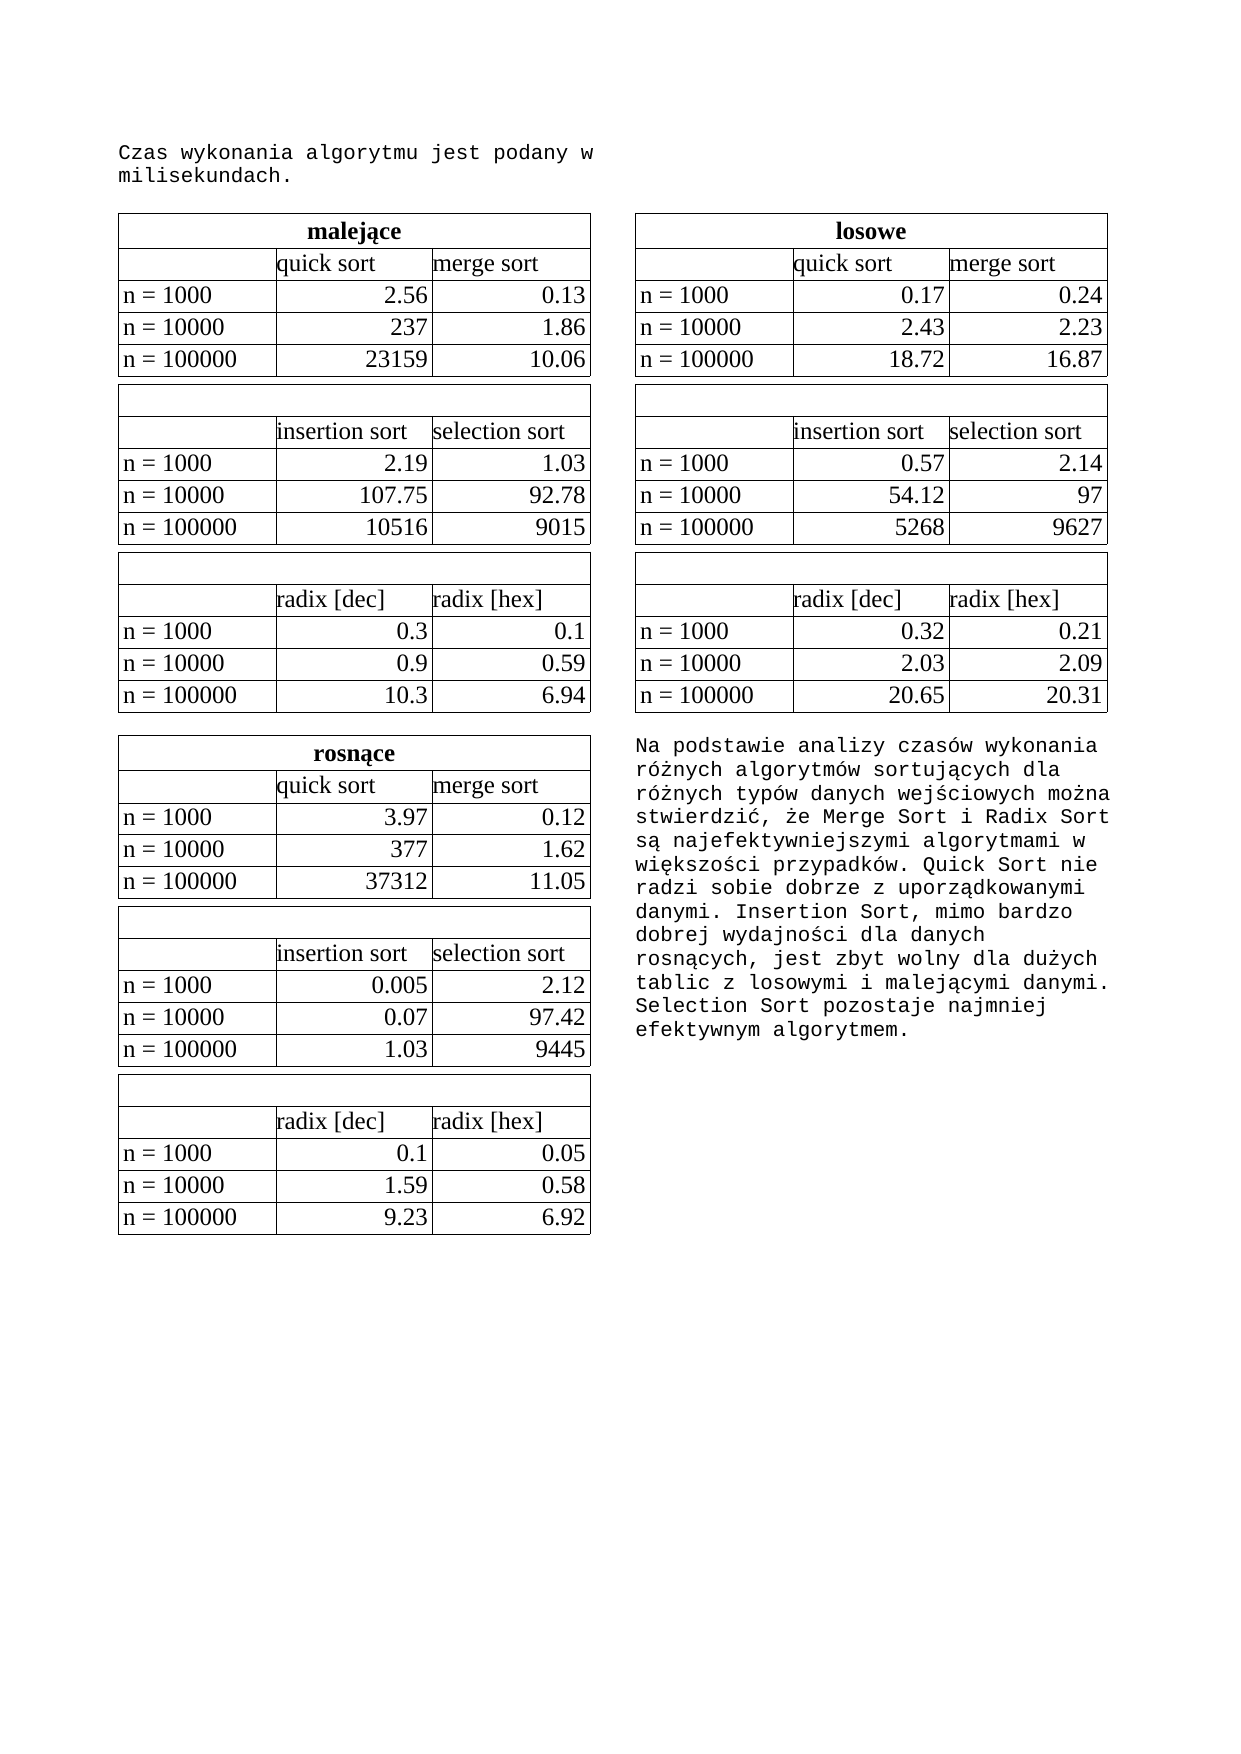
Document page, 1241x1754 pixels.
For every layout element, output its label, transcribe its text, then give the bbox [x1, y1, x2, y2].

table_cell 10516 [277, 513, 432, 544]
table_cell n = 100000 [119, 513, 276, 544]
table_cell n = 100000 [636, 513, 793, 544]
table_cell n = 1000 [119, 281, 276, 312]
table_cell 20.65 [794, 681, 949, 712]
table_cell merge sort [433, 249, 590, 280]
table_cell 9445 [433, 1035, 590, 1066]
text Na podstawie analizy czasów wykonania różnych algorytmów sortujących dla różnych typów danych wejściowych można stwierdzić, że Merge Sort i Radix Sort są najefektywniejszymi algorytmami w większości przypadków. Quick Sort nie radzi sobie dobrze z uporządkowanymi danymi. Insertion Sort, mimo bardzo dobrej wydajności dla danych rosnących, jest zbyt wolny dla dużych tablic z losowymi i malejącymi danymi. Selection Sort pozostaje najmniej efektywnym algorytmem. [635, 735, 1122, 1043]
table_cell n = 10000 [119, 835, 276, 866]
table_cell n = 100000 [119, 867, 276, 898]
table_cell 37312 [277, 867, 432, 898]
table_cell [119, 553, 590, 584]
table_cell n = 10000 [119, 1171, 276, 1202]
table_cell 18.72 [794, 345, 949, 376]
table_cell [119, 585, 276, 616]
table_cell [432, 1067, 590, 1074]
table_cell n = 100000 [119, 1203, 276, 1234]
table_cell 1.62 [433, 835, 590, 866]
table_cell 97 [950, 481, 1107, 512]
table_cell 23159 [277, 345, 432, 376]
table_cell [636, 585, 793, 616]
table_header losowe [636, 214, 1107, 248]
table_cell 6.92 [433, 1203, 590, 1234]
table_cell 0.21 [950, 617, 1107, 648]
table_header rosnące [119, 736, 590, 770]
table_cell [276, 1067, 432, 1074]
table_cell [118, 899, 276, 906]
table_cell n = 1000 [636, 617, 793, 648]
table_cell 0.3 [277, 617, 432, 648]
text Czas wykonania algorytmu jest podany w milisekundach. [118, 142, 605, 189]
table_cell 9015 [433, 513, 590, 544]
table_cell [635, 377, 793, 384]
table_cell [119, 249, 276, 280]
table_cell quick sort [277, 249, 432, 280]
table_cell [432, 545, 590, 552]
table_cell [432, 377, 590, 384]
table_cell radix [hex] [433, 1107, 590, 1138]
table_cell 0.1 [433, 617, 590, 648]
table_cell [793, 545, 949, 552]
table_cell [119, 417, 276, 448]
table_cell 0.07 [277, 1003, 432, 1034]
table_cell selection sort [950, 417, 1107, 448]
table_cell [119, 1075, 590, 1106]
table_cell 2.14 [950, 449, 1107, 480]
table_cell radix [dec] [277, 1107, 432, 1138]
table_cell 6.94 [433, 681, 590, 712]
table_cell n = 10000 [119, 1003, 276, 1034]
table_cell 0.17 [794, 281, 949, 312]
table_cell 92.78 [433, 481, 590, 512]
table_cell n = 1000 [119, 617, 276, 648]
table_cell 11.05 [433, 867, 590, 898]
table_cell radix [dec] [794, 585, 949, 616]
table_cell radix [dec] [277, 585, 432, 616]
table_cell [432, 899, 590, 906]
table_cell [276, 545, 432, 552]
table_cell radix [hex] [433, 585, 590, 616]
table_cell 10.06 [433, 345, 590, 376]
table_cell [119, 1107, 276, 1138]
table_cell radix [hex] [950, 585, 1107, 616]
table_cell n = 10000 [636, 649, 793, 679]
table_cell n = 100000 [119, 1035, 276, 1066]
table_cell n = 1000 [636, 449, 793, 480]
table_cell 1.03 [433, 449, 590, 480]
table_cell [118, 1067, 276, 1074]
table_cell 2.19 [277, 449, 432, 480]
table_cell [636, 385, 1107, 416]
table_cell quick sort [277, 771, 432, 802]
table_cell 2.56 [277, 281, 432, 312]
table_cell n = 100000 [636, 345, 793, 376]
table_cell [119, 385, 590, 416]
table_cell [119, 939, 276, 970]
table_cell 0.32 [794, 617, 949, 648]
table_cell 0.005 [277, 971, 432, 1002]
table_cell 54.12 [794, 481, 949, 512]
table_cell 5268 [794, 513, 949, 544]
table_cell [276, 899, 432, 906]
table_cell 2.03 [794, 649, 949, 679]
table_cell [949, 545, 1107, 552]
table_cell [636, 417, 793, 448]
table_cell selection sort [433, 417, 590, 448]
table_cell n = 10000 [636, 481, 793, 512]
table_cell 1.03 [277, 1035, 432, 1066]
table_cell 0.59 [433, 649, 590, 679]
table_cell 1.59 [277, 1171, 432, 1202]
table_cell 0.12 [433, 804, 590, 834]
table_cell selection sort [433, 939, 590, 970]
table_cell 97.42 [433, 1003, 590, 1034]
table_cell 3.97 [277, 804, 432, 834]
table_cell 9.23 [277, 1203, 432, 1234]
table_cell merge sort [950, 249, 1107, 280]
table_cell [636, 553, 1107, 584]
table_cell n = 1000 [119, 449, 276, 480]
table_cell [793, 377, 949, 384]
table_cell merge sort [433, 771, 590, 802]
table_cell 377 [277, 835, 432, 866]
table_cell 0.13 [433, 281, 590, 312]
table_cell 9627 [950, 513, 1107, 544]
table_cell 2.09 [950, 649, 1107, 679]
table_cell 0.24 [950, 281, 1107, 312]
table_cell n = 1000 [636, 281, 793, 312]
table_cell insertion sort [277, 939, 432, 970]
table_cell n = 10000 [119, 649, 276, 679]
table_cell n = 100000 [119, 345, 276, 376]
table_cell [636, 249, 793, 280]
table_cell insertion sort [277, 417, 432, 448]
table_cell n = 1000 [119, 971, 276, 1002]
table_cell [276, 377, 432, 384]
table_cell [119, 771, 276, 802]
table_cell [118, 377, 276, 384]
table_cell 107.75 [277, 481, 432, 512]
table_cell [635, 545, 793, 552]
table_cell 237 [277, 313, 432, 344]
table_cell 0.05 [433, 1139, 590, 1170]
table_cell 10.3 [277, 681, 432, 712]
table_cell 0.9 [277, 649, 432, 679]
table_cell 2.12 [433, 971, 590, 1002]
table_cell quick sort [794, 249, 949, 280]
table_cell n = 100000 [636, 681, 793, 712]
table_cell insertion sort [794, 417, 949, 448]
table_cell 20.31 [950, 681, 1107, 712]
table_cell 2.23 [950, 313, 1107, 344]
table_cell 1.86 [433, 313, 590, 344]
table_cell 16.87 [950, 345, 1107, 376]
table_cell n = 100000 [119, 681, 276, 712]
table_cell n = 1000 [119, 1139, 276, 1170]
table_cell n = 1000 [119, 804, 276, 834]
table_cell 0.57 [794, 449, 949, 480]
table_cell n = 10000 [636, 313, 793, 344]
table_cell 2.43 [794, 313, 949, 344]
table_cell [949, 377, 1107, 384]
table_cell n = 10000 [119, 481, 276, 512]
table_cell 0.1 [277, 1139, 432, 1170]
table_cell 0.58 [433, 1171, 590, 1202]
table_cell [119, 907, 590, 938]
table_cell n = 10000 [119, 313, 276, 344]
table_cell [118, 545, 276, 552]
table_header malejące [119, 214, 590, 248]
